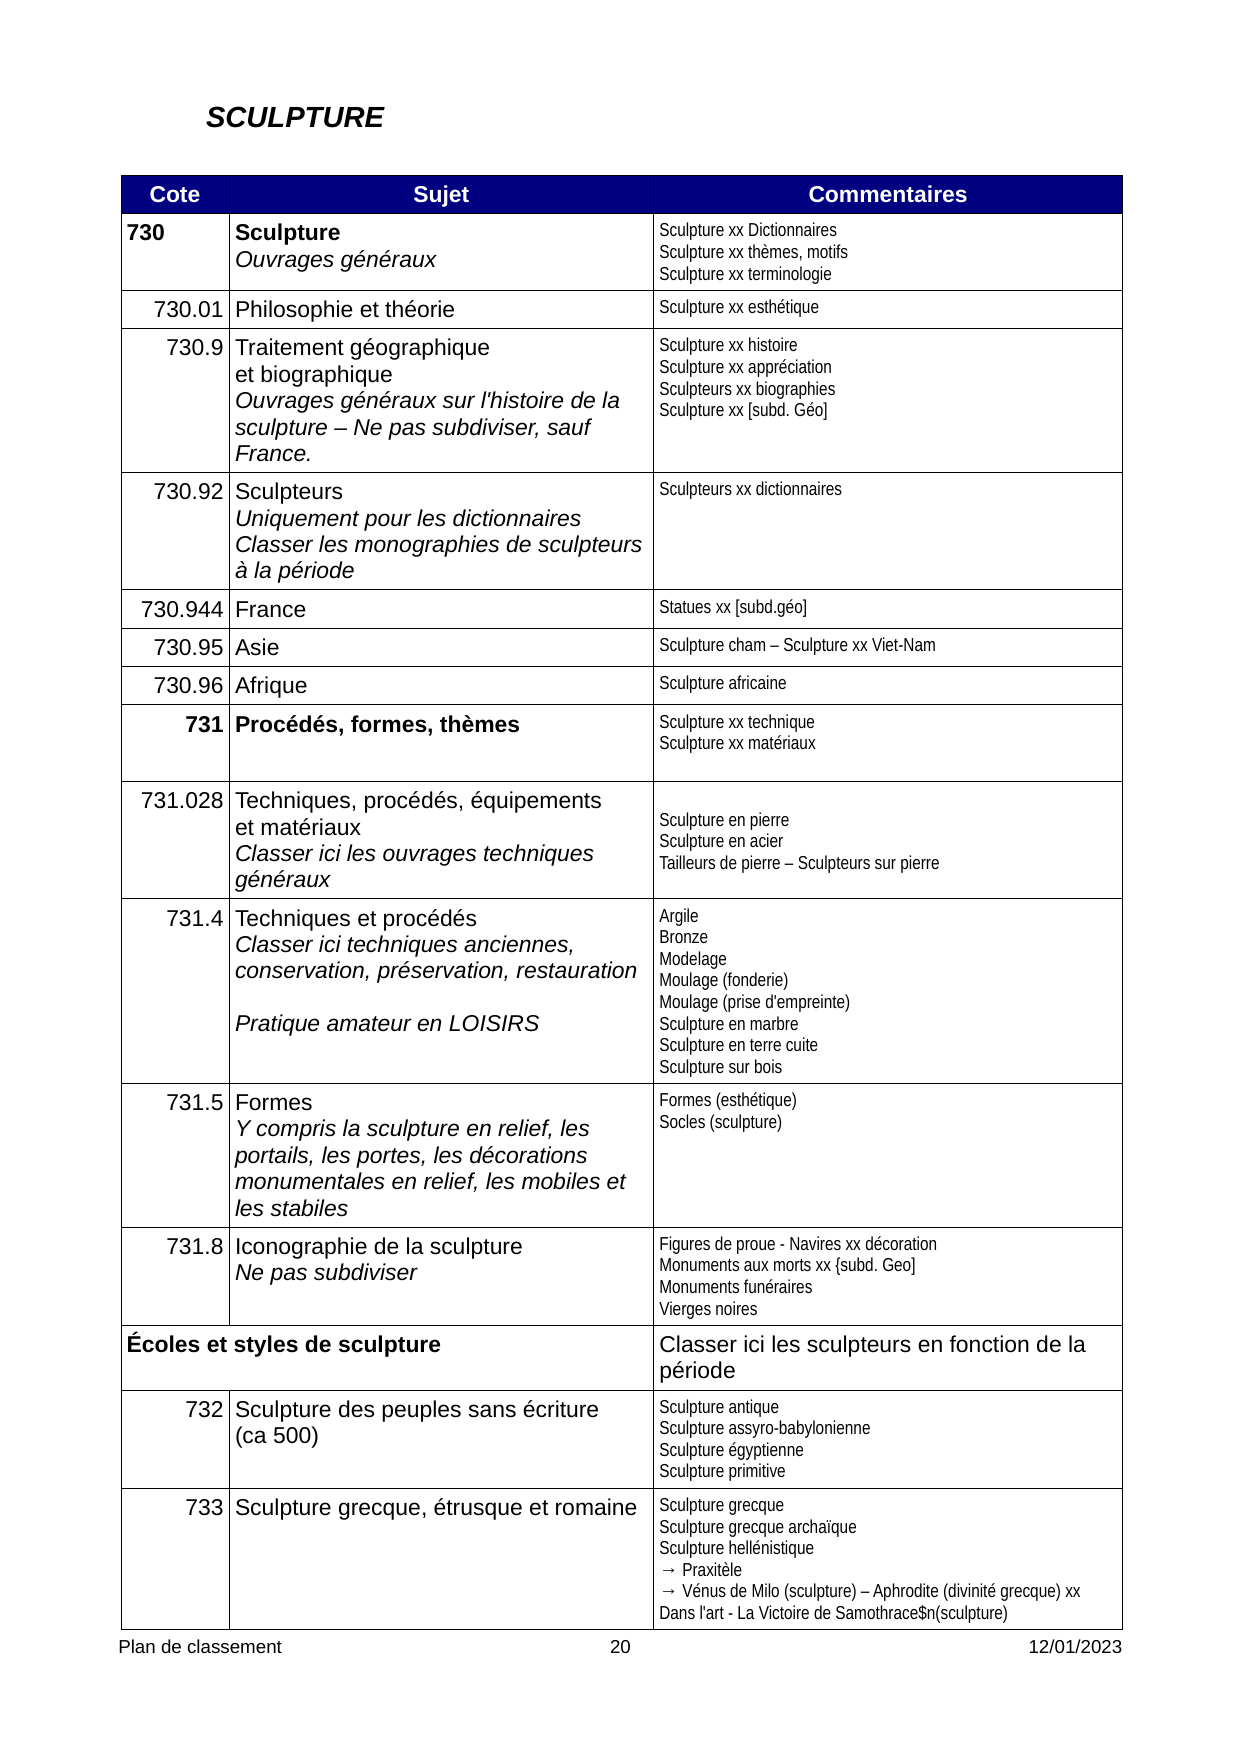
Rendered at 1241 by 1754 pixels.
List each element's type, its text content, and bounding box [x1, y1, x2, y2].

table_cell Sculpture xx Dictionnaires Sculpture xx thèmes, motifs Sculpture xx terminologie [654, 214, 1122, 290]
table_cell 730.944 [122, 590, 229, 628]
table_cell 730 [122, 214, 229, 290]
table_cell 731.028 [122, 782, 229, 898]
table_cell Sculpture grecque Sculpture grecque archaïque Sculpture hellénistique → Praxitèle → Vénus de Milo (sculpture) – Aphrodite (divinité grecque) xx Dans l'art - La Victoire de Samothrace$n(sculpture) [654, 1489, 1122, 1629]
table_cell Classer ici les sculpteurs en fonction de la période [654, 1326, 1122, 1389]
table_cell Figures de proue - Navires xx décoration Monuments aux morts xx {subd. Geo] Monuments funéraires Vierges noires [654, 1228, 1122, 1325]
table_cell 730.96 [122, 667, 229, 704]
table_cell Sculpture antique Sculpture assyro-babylonienne Sculpture égyptienne Sculpture primitive [654, 1391, 1122, 1488]
table_cell 731.4 [122, 899, 229, 1083]
table_cell Sculpture xx technique Sculpture xx matériaux [654, 705, 1122, 781]
table_cell Sculpture Ouvrages généraux [230, 214, 653, 290]
subtitle SCULPTURE [206, 100, 1122, 133]
table_cell 731 [122, 705, 229, 781]
table_header Cote [122, 176, 229, 213]
table_cell Afrique [230, 667, 653, 704]
table_cell Sculpture xx esthétique [654, 291, 1122, 328]
table_cell 731.5 [122, 1084, 229, 1227]
table_cell Techniques et procédés Classer ici techniques anciennes, conservation, préservation, restauration Pratique amateur en LOISIRS [230, 899, 653, 1083]
table_cell 731.8 [122, 1228, 229, 1325]
table_cell Techniques, procédés, équipements et matériaux Classer ici les ouvrages techniques généraux [230, 782, 653, 898]
table_cell Sculpture en pierre Sculpture en acier Tailleurs de pierre – Sculpteurs sur pierre [654, 782, 1122, 898]
table_header Commentaires [654, 176, 1122, 213]
table_header Sujet [230, 176, 653, 213]
table_cell Formes Y compris la sculpture en relief, les portails, les portes, les décorations monumentales en relief, les mobiles et les stabiles [230, 1084, 653, 1227]
table_cell Asie [230, 629, 653, 666]
table_cell France [230, 590, 653, 628]
table_cell 730.95 [122, 629, 229, 666]
table_cell Écoles et styles de sculpture [122, 1326, 653, 1389]
table_cell 730.9 [122, 329, 229, 472]
table_cell 732 [122, 1391, 229, 1488]
table_cell Sculpture xx histoire Sculpture xx appréciation Sculpteurs xx biographies Sculpture xx [subd. Géo] [654, 329, 1122, 472]
table_cell Statues xx [subd.géo] [654, 590, 1122, 628]
table_cell Procédés, formes, thèmes [230, 705, 653, 781]
table_cell Sculpture des peuples sans écriture (ca 500) [230, 1391, 653, 1488]
table_cell 730.01 [122, 291, 229, 328]
table_cell 730.92 [122, 473, 229, 589]
table_cell Philosophie et théorie [230, 291, 653, 328]
table_cell Argile Bronze Modelage Moulage (fonderie) Moulage (prise d'empreinte) Sculpture en marbre Sculpture en terre cuite Sculpture sur bois [654, 899, 1122, 1083]
table_cell Sculpteurs xx dictionnaires [654, 473, 1122, 589]
table_cell Formes (esthétique) Socles (sculpture) [654, 1084, 1122, 1227]
table_cell Iconographie de la sculpture Ne pas subdiviser [230, 1228, 653, 1325]
table_cell Sculpture africaine [654, 667, 1122, 704]
table_cell Sculpteurs Uniquement pour les dictionnaires Classer les monographies de sculpteurs à la période [230, 473, 653, 589]
table_cell 733 [122, 1489, 229, 1629]
table_cell Sculpture cham – Sculpture xx Viet-Nam [654, 629, 1122, 666]
table_cell Traitement géographique et biographique Ouvrages généraux sur l'histoire de la sculpture – Ne pas subdiviser, sauf France. [230, 329, 653, 472]
table_cell Sculpture grecque, étrusque et romaine [230, 1489, 653, 1629]
